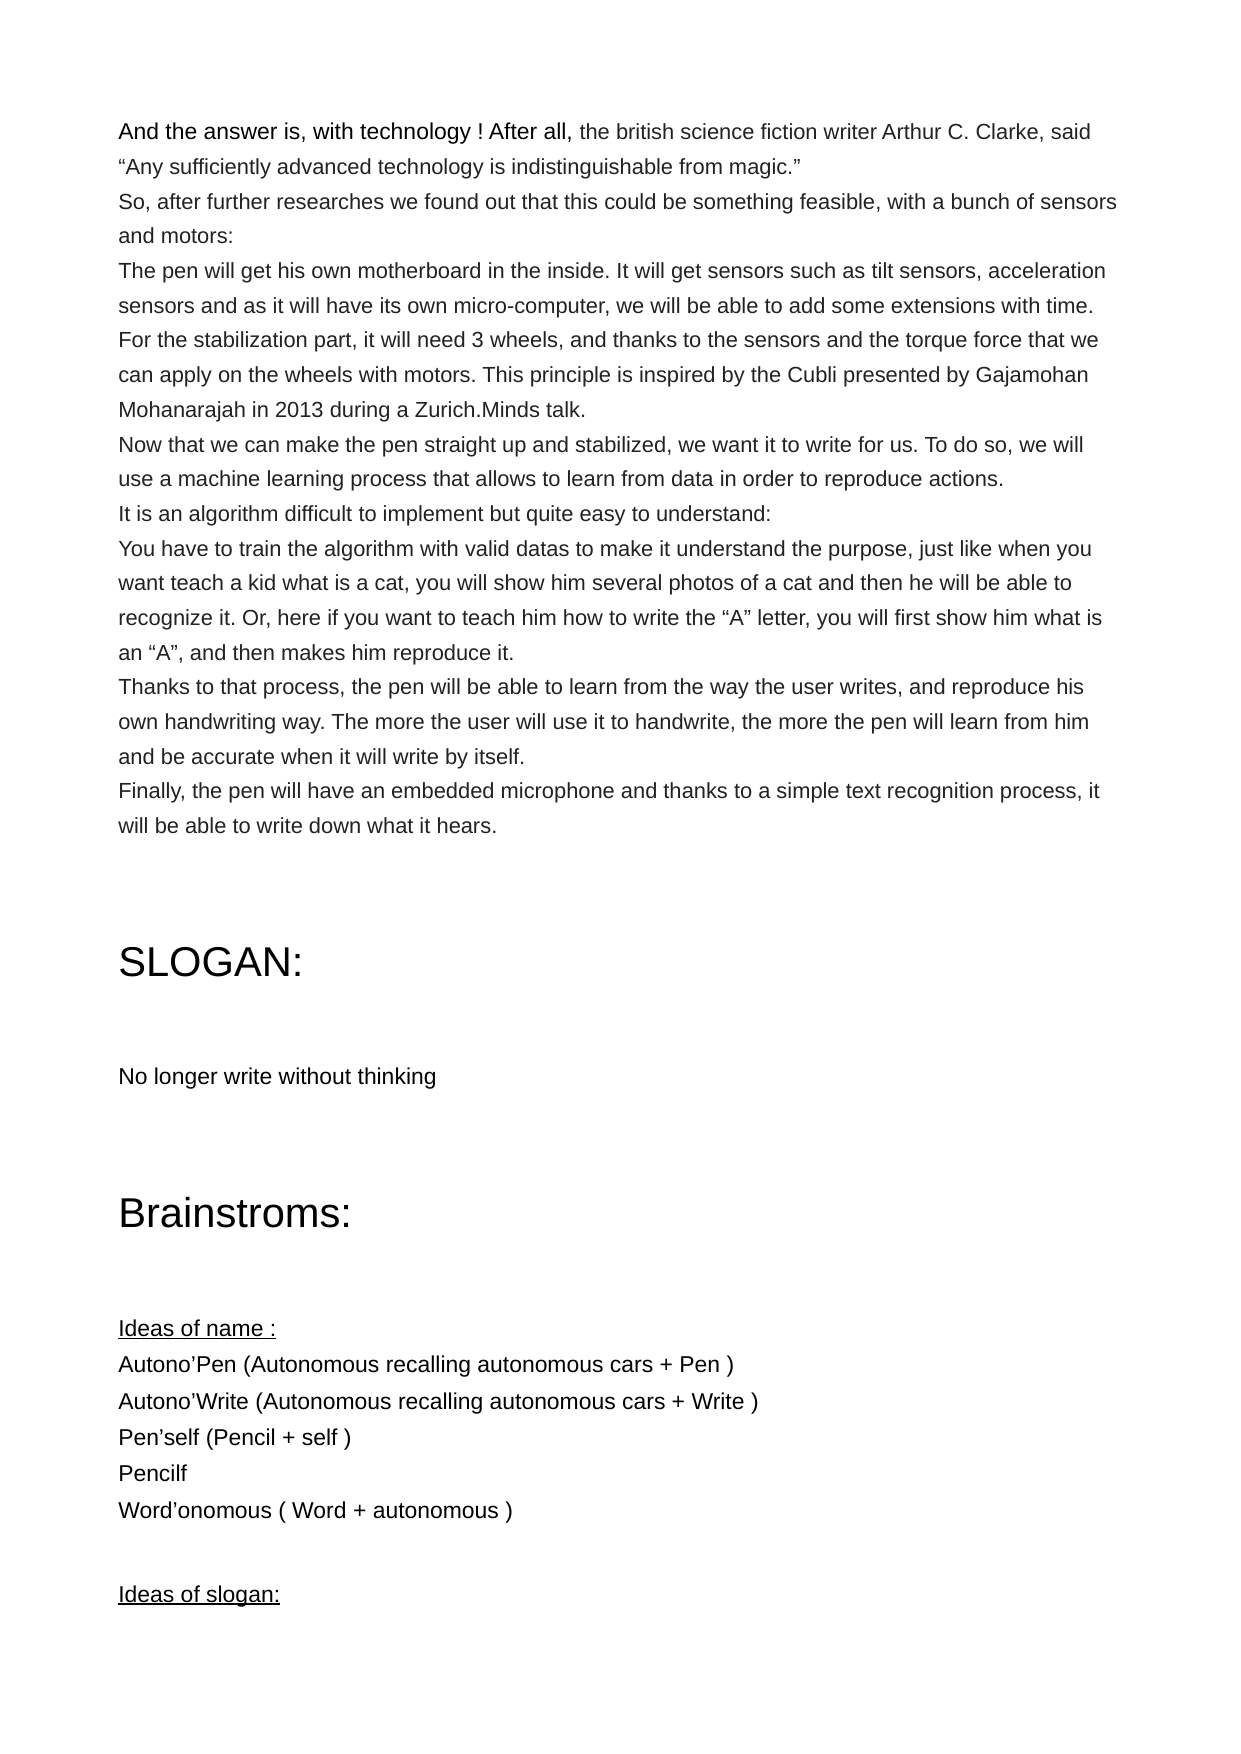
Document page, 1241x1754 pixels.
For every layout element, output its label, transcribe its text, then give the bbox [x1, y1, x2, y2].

text Thanks to that process, the pen will be able to learn from the way the user writes, and reproduce his own handwriting way. The more the user will use it to handwrite, the more the pen will learn from him and be accurate when it will write by itself. [118, 674, 1122, 769]
text Ideas of slogan: [118, 1581, 1122, 1607]
text Finally, the pen will have an embedded microphone and thanks to a simple text recognition process, it will be able to write down what it hears. [118, 778, 1122, 838]
text It is an algorithm difficult to implement but quite easy to understand: [118, 501, 1122, 526]
text So, after further researches we found out that this could be something feasible, with a bunch of sensors and motors: [118, 189, 1122, 248]
text Autono’Pen (Autonomous recalling autonomous cars + Pen ) [118, 1351, 1122, 1378]
subtitle SLOGAN: [118, 937, 1122, 985]
text The pen will get his own motherboard in the inside. It will get sensors such as tilt sensors, acceleration sensors and as it will have its own micro-computer, we will be able to add some extensions with time. [118, 258, 1122, 318]
text No longer write without thinking [118, 1063, 1122, 1089]
text And the answer is, with technology ! After all, the british science fiction writer Arthur C. Clarke, said “Any sufficiently advanced technology is indistinguishable from magic.” [118, 118, 1122, 179]
text You have to train the algorithm with valid datas to make it understand the purpose, just like when you want teach a kid what is a cat, you will show him several photos of a cat and then he will be able to recognize it. Or, here if you want to teach him how to write the “A” letter, you will first show him what is an “A”, and then makes him reproduce it. [118, 536, 1122, 665]
text Autono’Write (Autonomous recalling autonomous cars + Write ) [118, 1388, 1122, 1414]
text Pen’self (Pencil + self ) [118, 1424, 1122, 1450]
text Now that we can make the pen straight up and stabilized, we want it to write for us. To do so, we will use a machine learning process that allows to learn from data in order to reproduce actions. [118, 431, 1122, 491]
text Pencilf [118, 1460, 1122, 1487]
text For the stabilization part, it will need 3 wheels, and thanks to the sensors and the torque force that we can apply on the wheels with motors. This principle is inspired by the Cubli presented by Gajamohan Mohanarajah in 2013 during a Zurich.Minds talk. [118, 327, 1122, 422]
text Ideas of name : [118, 1315, 1122, 1341]
text Word’onomous ( Word + autonomous ) [118, 1497, 1122, 1523]
subtitle Brainstroms: [118, 1189, 1122, 1237]
